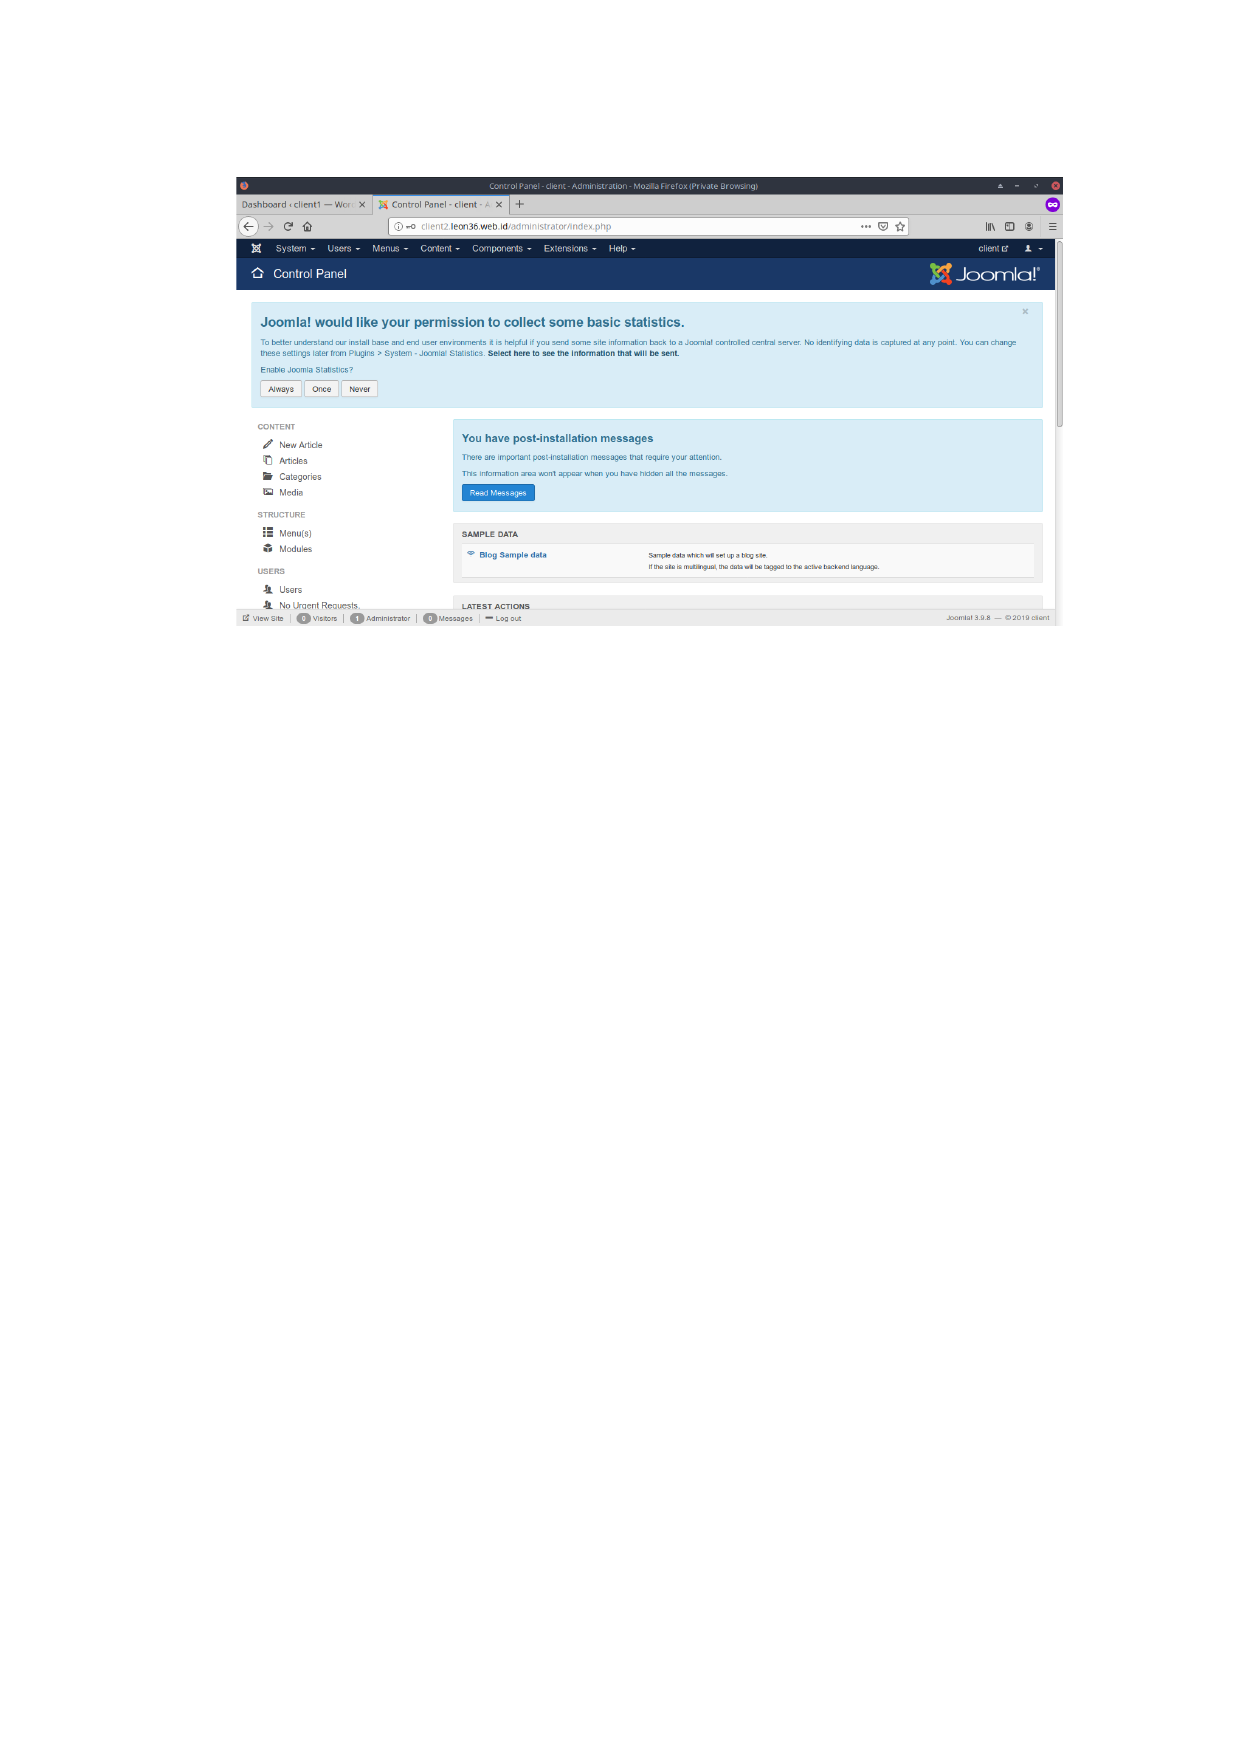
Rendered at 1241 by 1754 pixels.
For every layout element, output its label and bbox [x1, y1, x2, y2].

picture [236, 177, 1063, 626]
